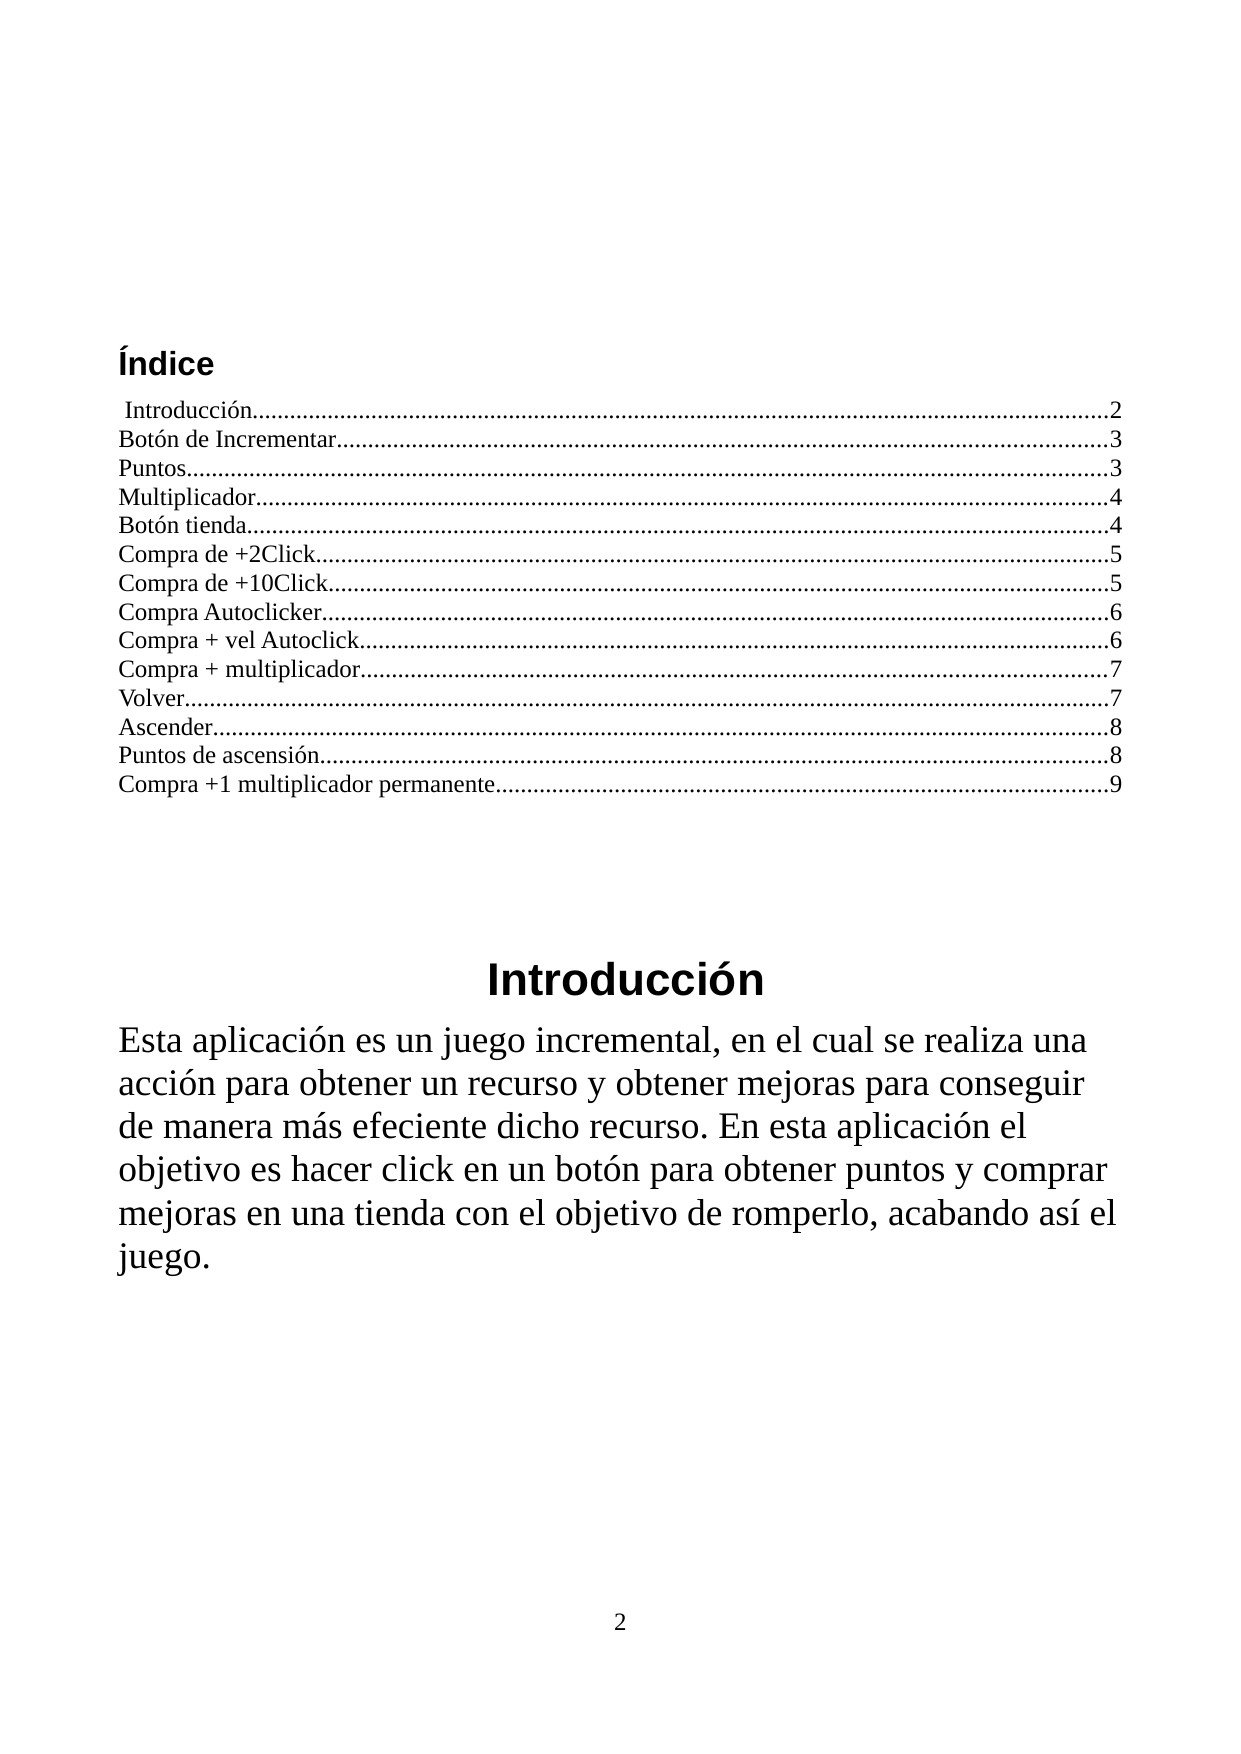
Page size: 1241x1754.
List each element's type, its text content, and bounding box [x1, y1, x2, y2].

text Ascender 8 [118, 712, 1122, 740]
text Compra Autoclicker 6 [118, 597, 1122, 625]
text Puntos 3 [118, 453, 1122, 482]
text Compra + vel Autoclick 6 [118, 625, 1122, 654]
text Puntos de ascensión 8 [118, 740, 1122, 769]
text Compra de +2Click 5 [118, 539, 1122, 568]
text Esta aplicación es un juego incremental, en el cual se realiza una acción para obtener un recurso y obtener mejoras para conseguir de manera más efeciente dicho recurso. En esta aplicación el objetivo es hacer click en un botón para obtener puntos y comprar mejoras en una tienda con el objetivo de romperlo, acabando así el juego. [118, 1017, 1122, 1276]
subtitle Índice [118, 344, 1122, 383]
text Compra + multiplicador 7 [118, 654, 1122, 683]
text Volver 7 [118, 683, 1122, 712]
text Multiplicador 4 [118, 482, 1122, 510]
text Compra de +10Click 5 [118, 568, 1122, 597]
text Introducción 2 [118, 395, 1122, 424]
subtitle Introducción [118, 952, 1122, 1005]
text Botón de Incrementar 3 [118, 424, 1122, 453]
text Compra +1 multiplicador permanente 9 [118, 769, 1122, 798]
text Botón tienda 4 [118, 510, 1122, 539]
